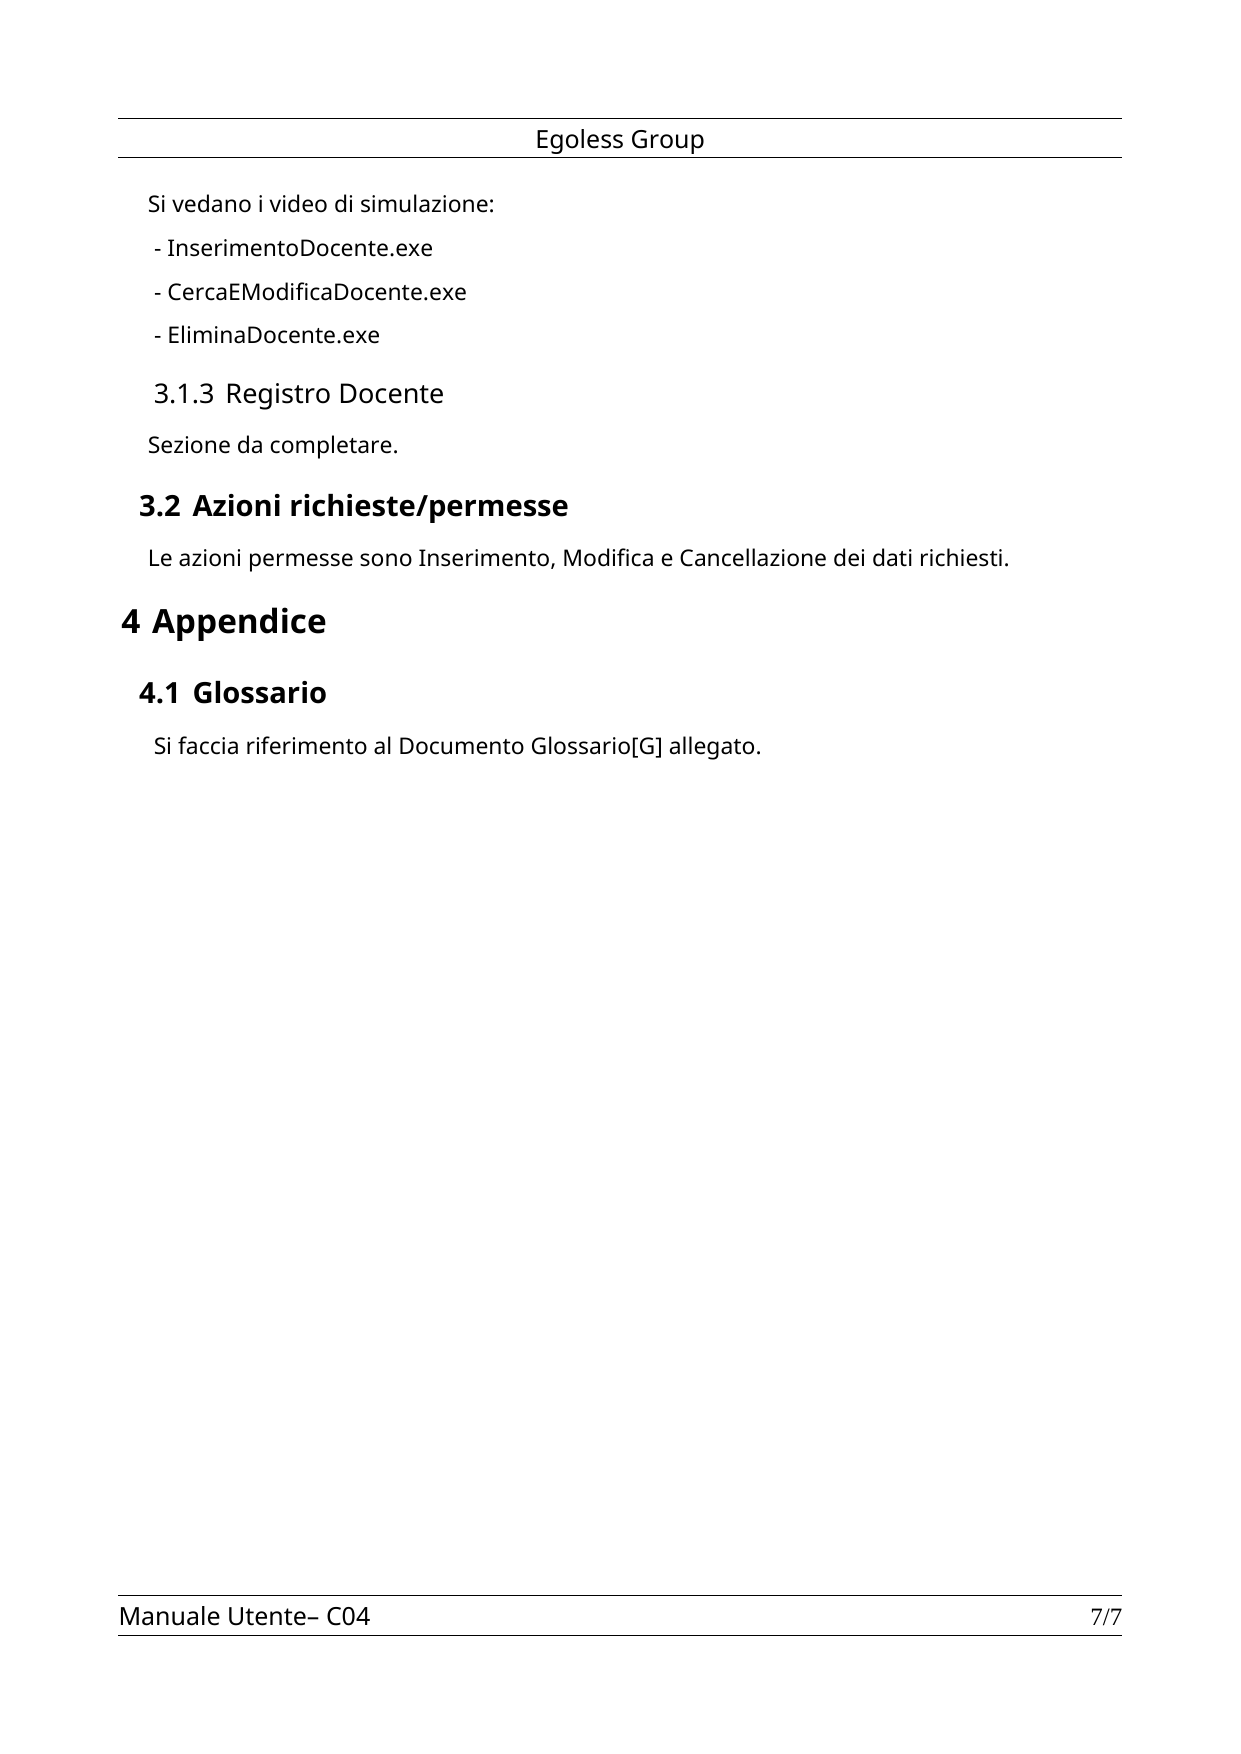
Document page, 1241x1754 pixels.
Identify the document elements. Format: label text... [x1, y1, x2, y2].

list - CercaEModificaDocente.exe [148, 275, 1122, 307]
subtitle Glossario [139, 673, 1122, 712]
subtitle Azioni richieste/permesse [139, 485, 1122, 524]
list - EliminaDocente.exe [148, 319, 1122, 350]
text Si faccia riferimento al Documento Glossario[G] allegato. [148, 730, 1122, 761]
list - InserimentoDocente.exe [148, 232, 1122, 263]
text Sezione da completare. [148, 429, 1122, 461]
text Le azioni permesse sono Inserimento, Modifica e Cancellazione dei dati richiesti. [148, 542, 1122, 573]
text Si vedano i video di simulazione: [148, 188, 1122, 219]
subtitle Registro Docente [153, 375, 1122, 412]
subtitle Appendice [121, 598, 1122, 643]
